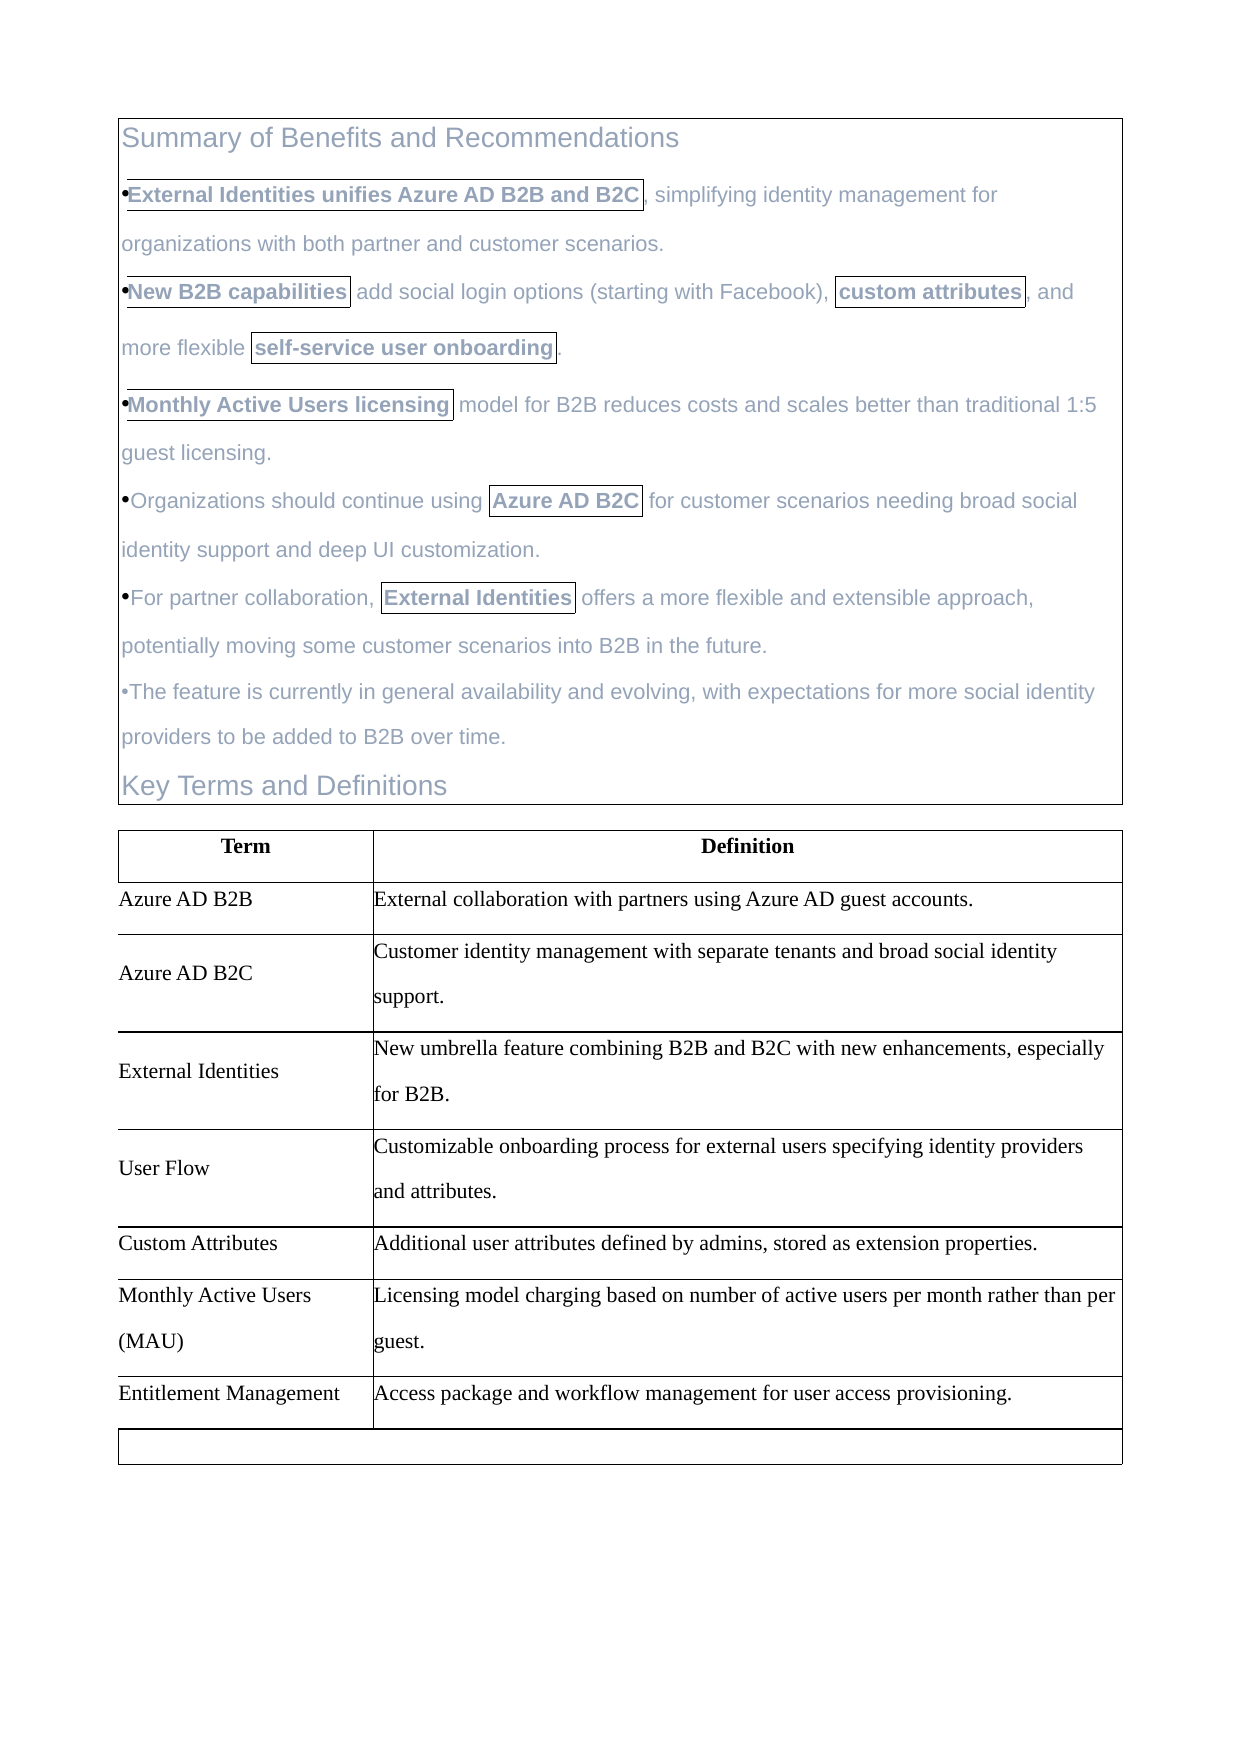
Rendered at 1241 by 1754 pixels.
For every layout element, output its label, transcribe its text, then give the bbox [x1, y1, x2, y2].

table_cell Additional user attributes defined by admins, stored as extension properties. [374, 1228, 1122, 1278]
table_header Definition [374, 831, 1122, 882]
table_cell New umbrella feature combining B2B and B2C with new enhancements, especially for B2B. [374, 1033, 1122, 1129]
list Organizations should continue using Azure AD B2C for customer scenarios needing broad social identity support and deep UI customization. [119, 482, 1122, 562]
table_cell Monthly Active Users (MAU) [118, 1280, 373, 1376]
table_cell Licensing model charging based on number of active users per month rather than per guest. [374, 1280, 1122, 1376]
table_cell User Flow [118, 1130, 373, 1226]
table_cell External collaboration with partners using Azure AD guest accounts. [374, 883, 1122, 934]
subtitle Key Terms and Definitions [119, 766, 1122, 804]
list The feature is currently in general availability and evolving, with expectations for more social identity providers to be added to B2B over time. [119, 676, 1122, 749]
table_cell Customer identity management with separate tenants and broad social identity support. [374, 935, 1122, 1031]
table_header Term [119, 831, 373, 882]
table_cell External Identities [118, 1033, 373, 1129]
table_cell Access package and workflow management for user access provisioning. [374, 1377, 1122, 1428]
table_cell Custom Attributes [118, 1228, 373, 1278]
table_cell Entitlement Management [118, 1377, 373, 1428]
list New B2B capabilities add social login options (starting with Facebook), custom attributes, and more flexible self-service user onboarding. [119, 273, 1122, 363]
table_cell Customizable onboarding process for external users specifying identity providers and attributes. [374, 1130, 1122, 1226]
table_cell Azure AD B2C [118, 935, 373, 1031]
list For partner collaboration, External Identities offers a more flexible and extensible approach, potentially moving some customer scenarios into B2B in the future. [119, 579, 1122, 658]
list Monthly Active Users licensing model for B2B reduces costs and scales better than traditional 1:5 guest licensing. [119, 386, 1122, 465]
subtitle Summary of Benefits and Recommendations [119, 119, 1122, 153]
list External Identities unifies Azure AD B2B and B2C, simplifying identity management for organizations with both partner and customer scenarios. [119, 176, 1122, 256]
table_cell Azure AD B2B [118, 883, 373, 934]
